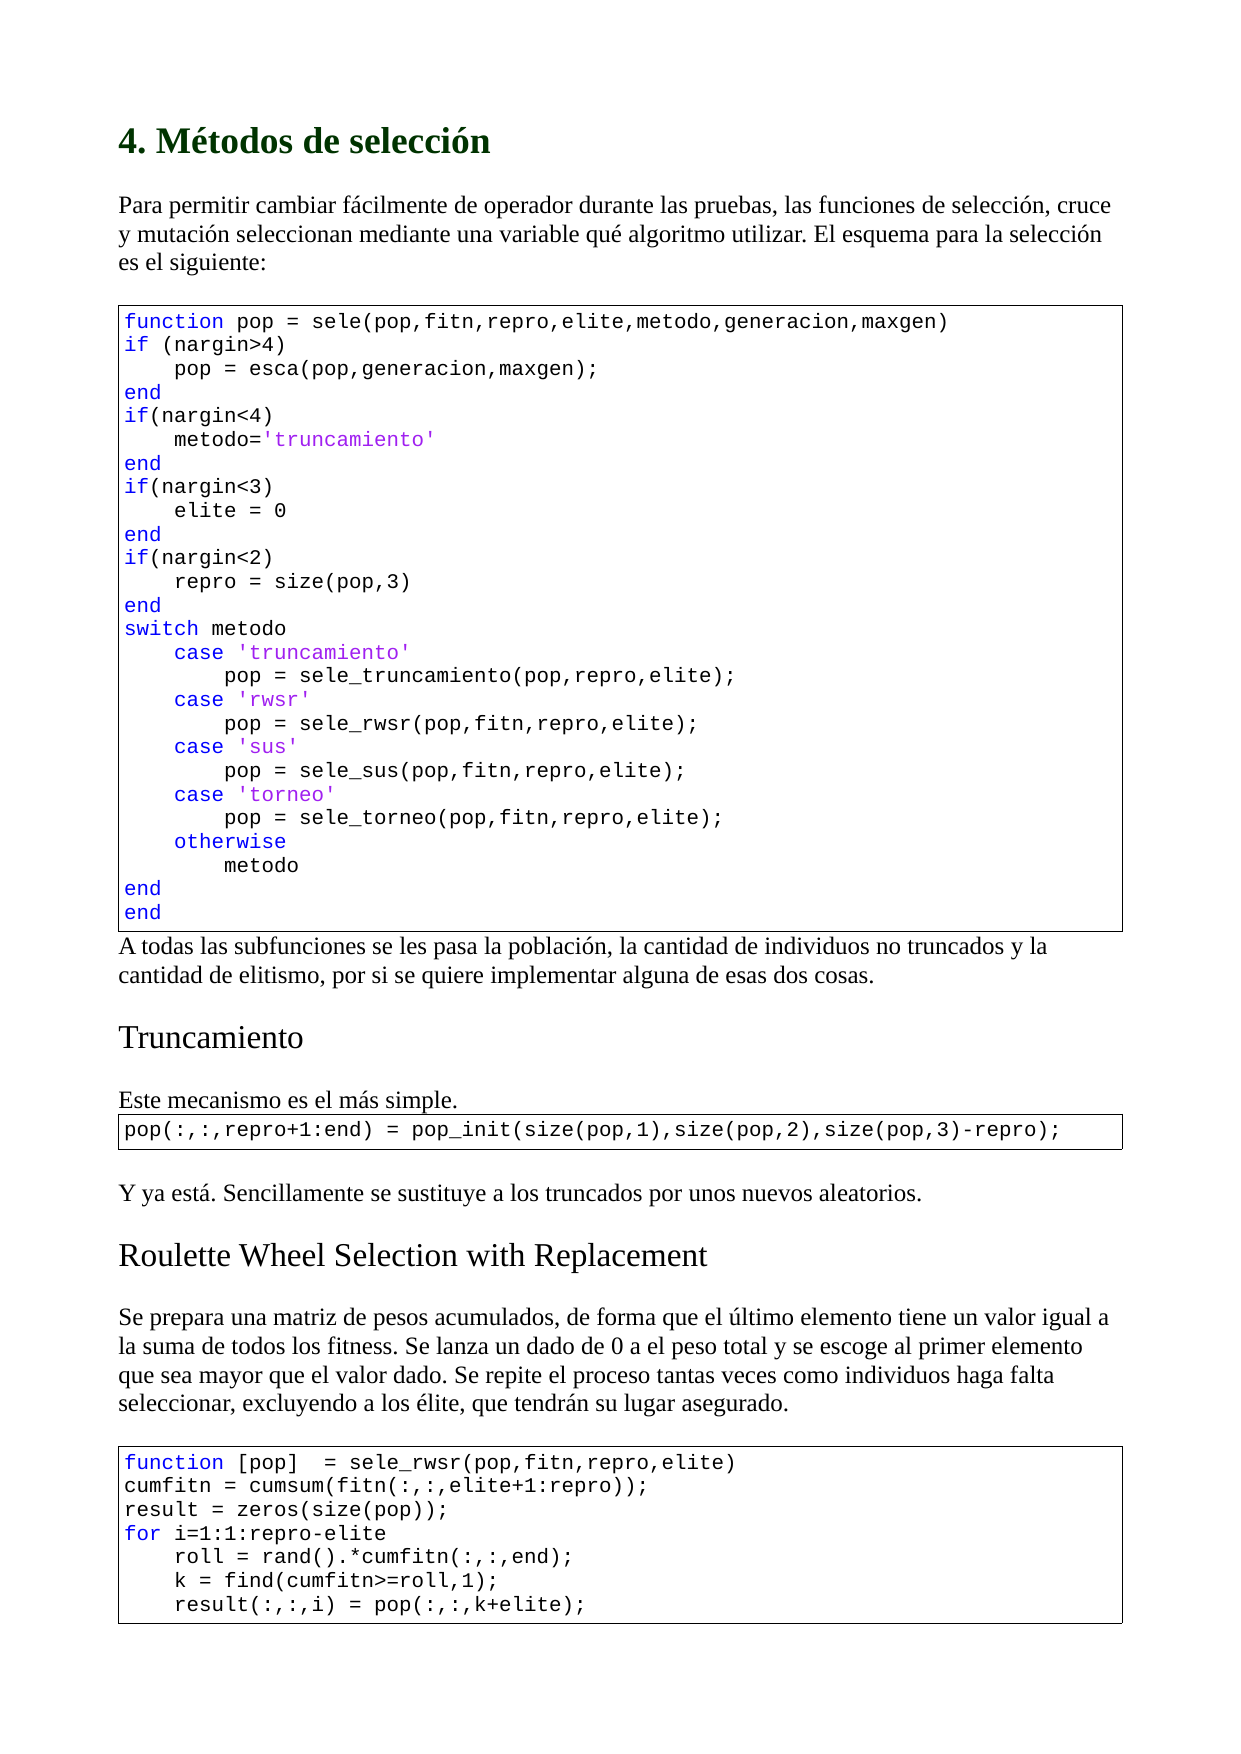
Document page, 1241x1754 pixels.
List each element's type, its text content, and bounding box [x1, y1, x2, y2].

text A todas las subfunciones se les pasa la población, la cantidad de individuos no truncados y la cantidad de elitismo, por si se quiere implementar alguna de esas dos cosas. [118, 932, 1122, 989]
table_header function [pop] = sele_rwsr(pop,fitn,repro,elite) cumfitn = cumsum(fitn(:,:,elite+1:repro)); result = zeros(size(pop)); for i=1:1:repro-elite roll = rand().*cumfitn(:,:,end); k = find(cumfitn>=roll,1); result(:,:,i) = pop(:,:,k+elite); [119, 1447, 1122, 1623]
text 4. Métodos de selección [118, 118, 1122, 161]
table_header pop(:,:,repro+1:end) = pop_init(size(pop,1),size(pop,2),size(pop,3)-repro); [119, 1115, 1122, 1149]
text Y ya está. Sencillamente se sustituye a los truncados por unos nuevos aleatorios. [118, 1178, 1122, 1206]
text Para permitir cambiar fácilmente de operador durante las pruebas, las funciones de selección, cruce y mutación seleccionan mediante una variable qué algoritmo utilizar. El esquema para la selección es el siguiente: [118, 190, 1122, 276]
text Truncamiento [118, 1018, 1122, 1056]
table_header function pop = sele(pop,fitn,repro,elite,metodo,generacion,maxgen) if (nargin>4) pop = esca(pop,generacion,maxgen); end if(nargin<4) metodo='truncamiento' end if(nargin<3) elite = 0 end if(nargin<2) repro = size(pop,3) end switch metodo case 'truncamiento' pop = sele_truncamiento(pop,repro,elite); case 'rwsr' pop = sele_rwsr(pop,fitn,repro,elite); case 'sus' pop = sele_sus(pop,fitn,repro,elite); case 'torneo' pop = sele_torneo(pop,fitn,repro,elite); otherwise metodo end end [119, 306, 1122, 931]
text Se prepara una matriz de pesos acumulados, de forma que el último elemento tiene un valor igual a la suma de todos los fitness. Se lanza un dado de 0 a el peso total y se escoge al primer elemento que sea mayor que el valor dado. Se repite el proceso tantas veces como individuos haga falta seleccionar, excluyendo a los élite, que tendrán su lugar asegurado. [118, 1302, 1122, 1417]
text Roulette Wheel Selection with Replacement [118, 1235, 1122, 1273]
text Este mecanismo es el más simple. [118, 1085, 1122, 1113]
